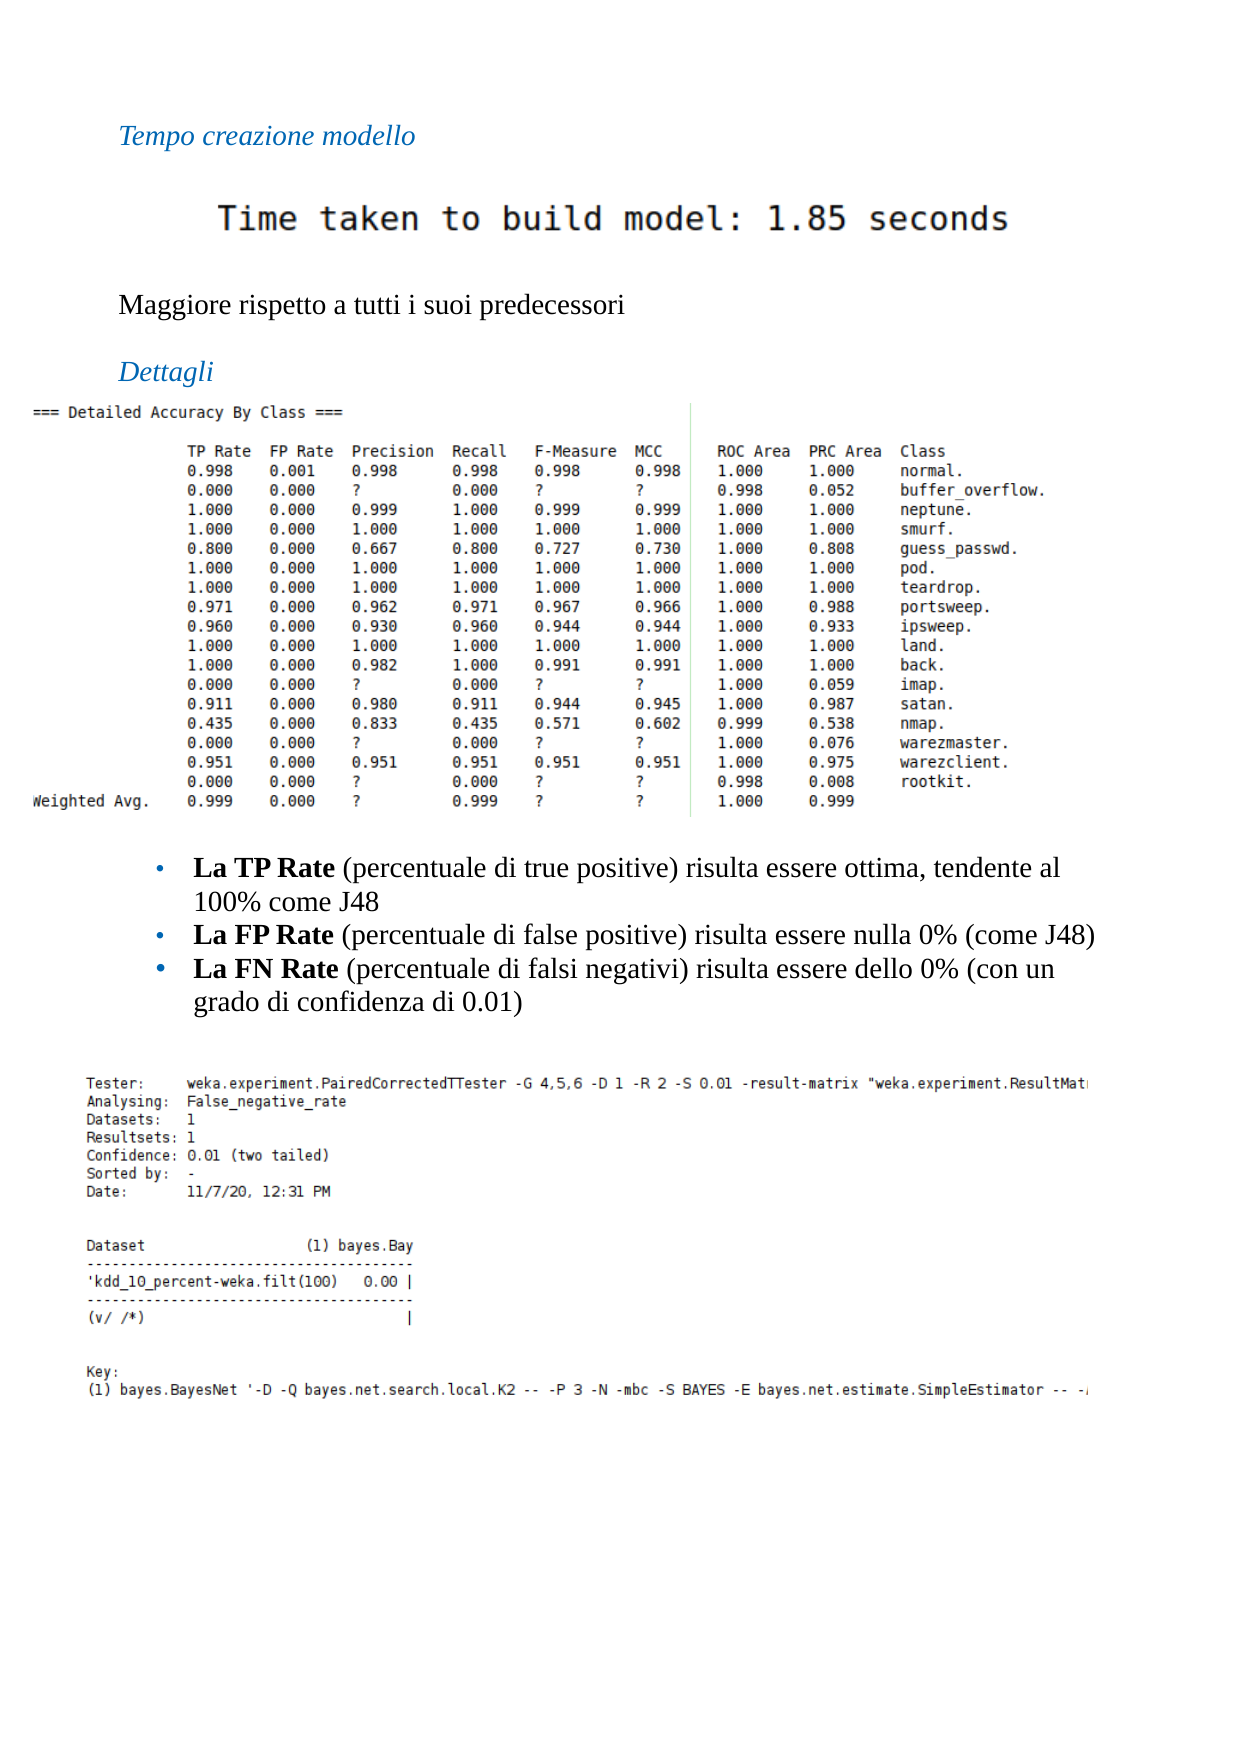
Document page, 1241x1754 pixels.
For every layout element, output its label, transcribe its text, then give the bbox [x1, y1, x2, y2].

text Tempo creazione modello [118, 118, 1122, 152]
list La TP Rate (percentuale di true positive) risulta essere ottima, tendente al 100% come J48 [156, 850, 1122, 917]
list La FN Rate (percentuale di falsi negativi) risulta essere dello 0% (con un grado di confidenza di 0.01) [156, 951, 1122, 1018]
text Dettagli [118, 354, 1122, 388]
list La FP Rate (percentuale di false positive) risulta essere nulla 0% (come J48) [156, 917, 1122, 951]
picture [33, 403, 1212, 817]
picture [84, 1073, 1088, 1401]
text Maggiore rispetto a tutti i suoi predecessori [118, 287, 1122, 321]
picture [217, 185, 1023, 254]
